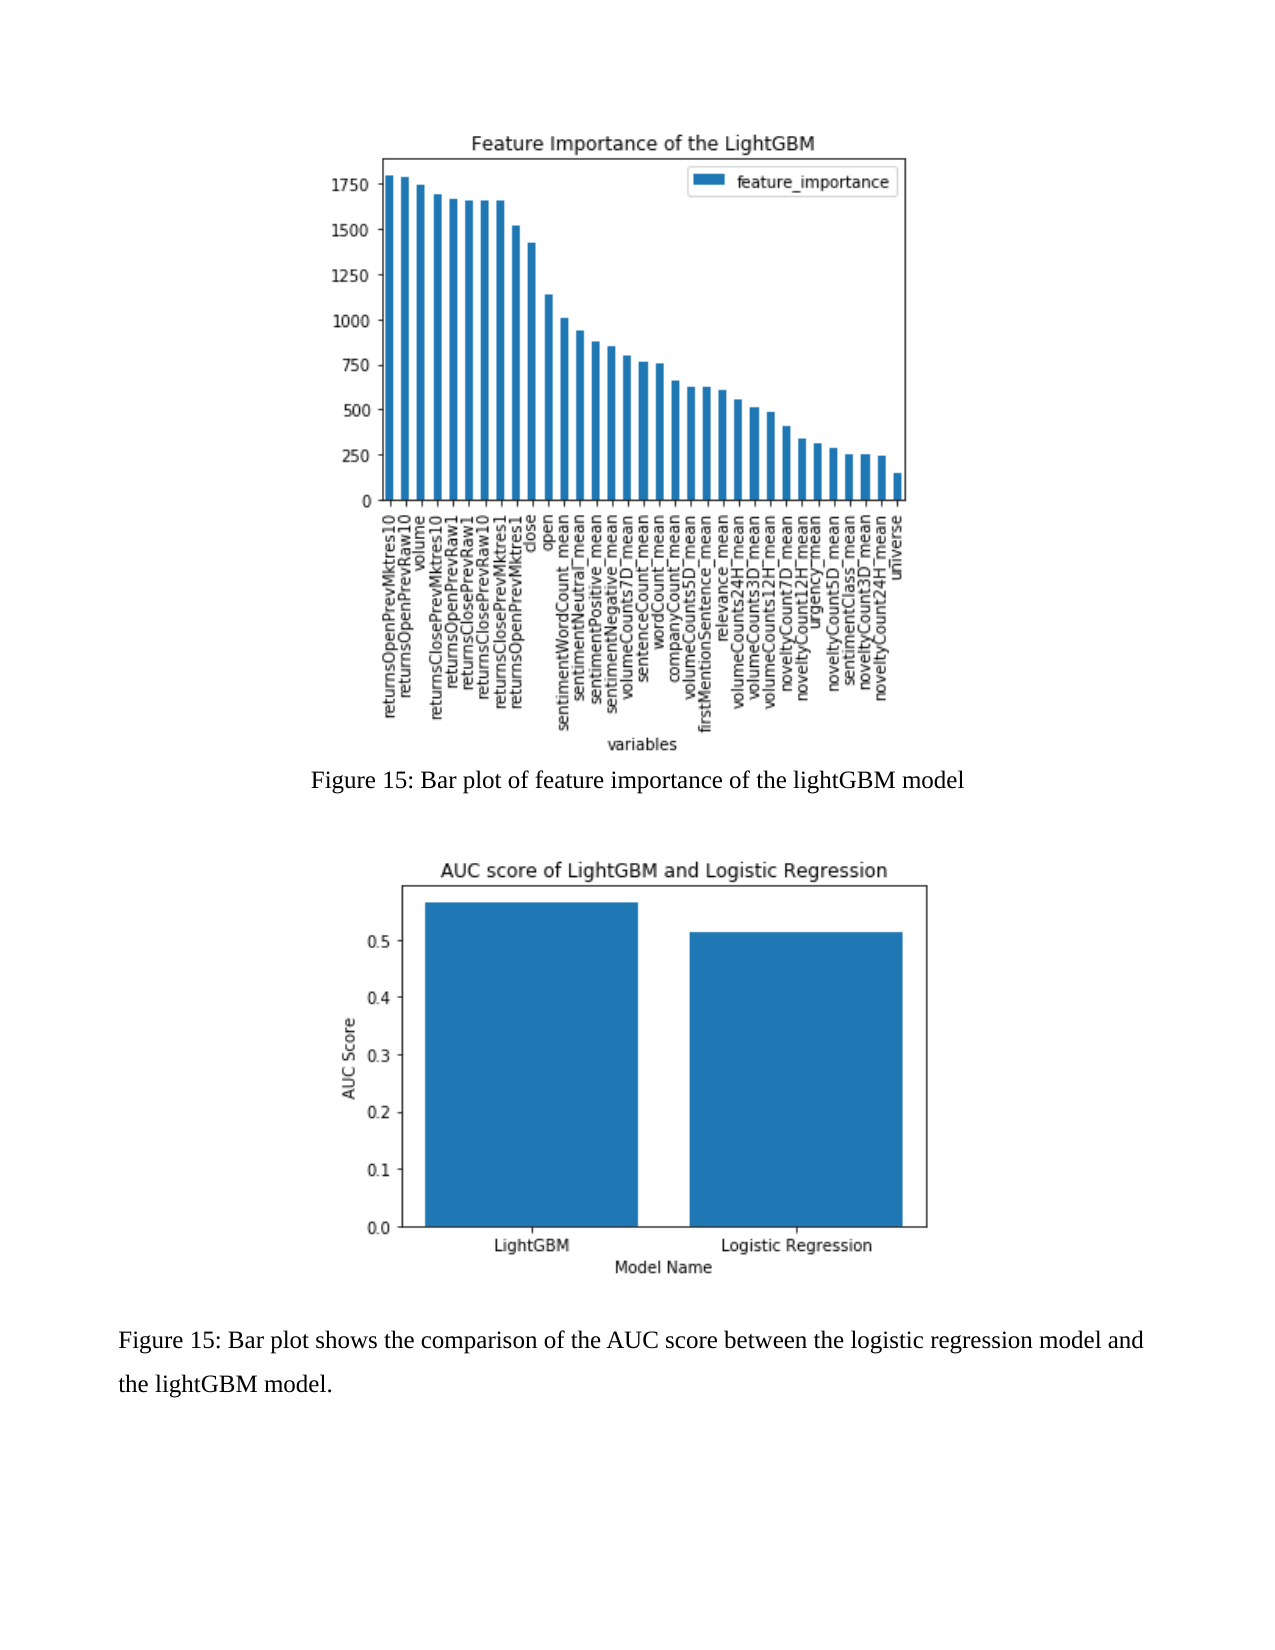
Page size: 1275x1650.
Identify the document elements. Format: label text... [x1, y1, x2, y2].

text Figure 15: Bar plot of feature importance of the lightGBM model [118, 765, 1157, 794]
picture [333, 851, 942, 1286]
text Figure 15: Bar plot shows the comparison of the AUC score between the logistic regression model and the lightGBM model. [118, 1326, 1157, 1397]
picture [320, 125, 922, 763]
